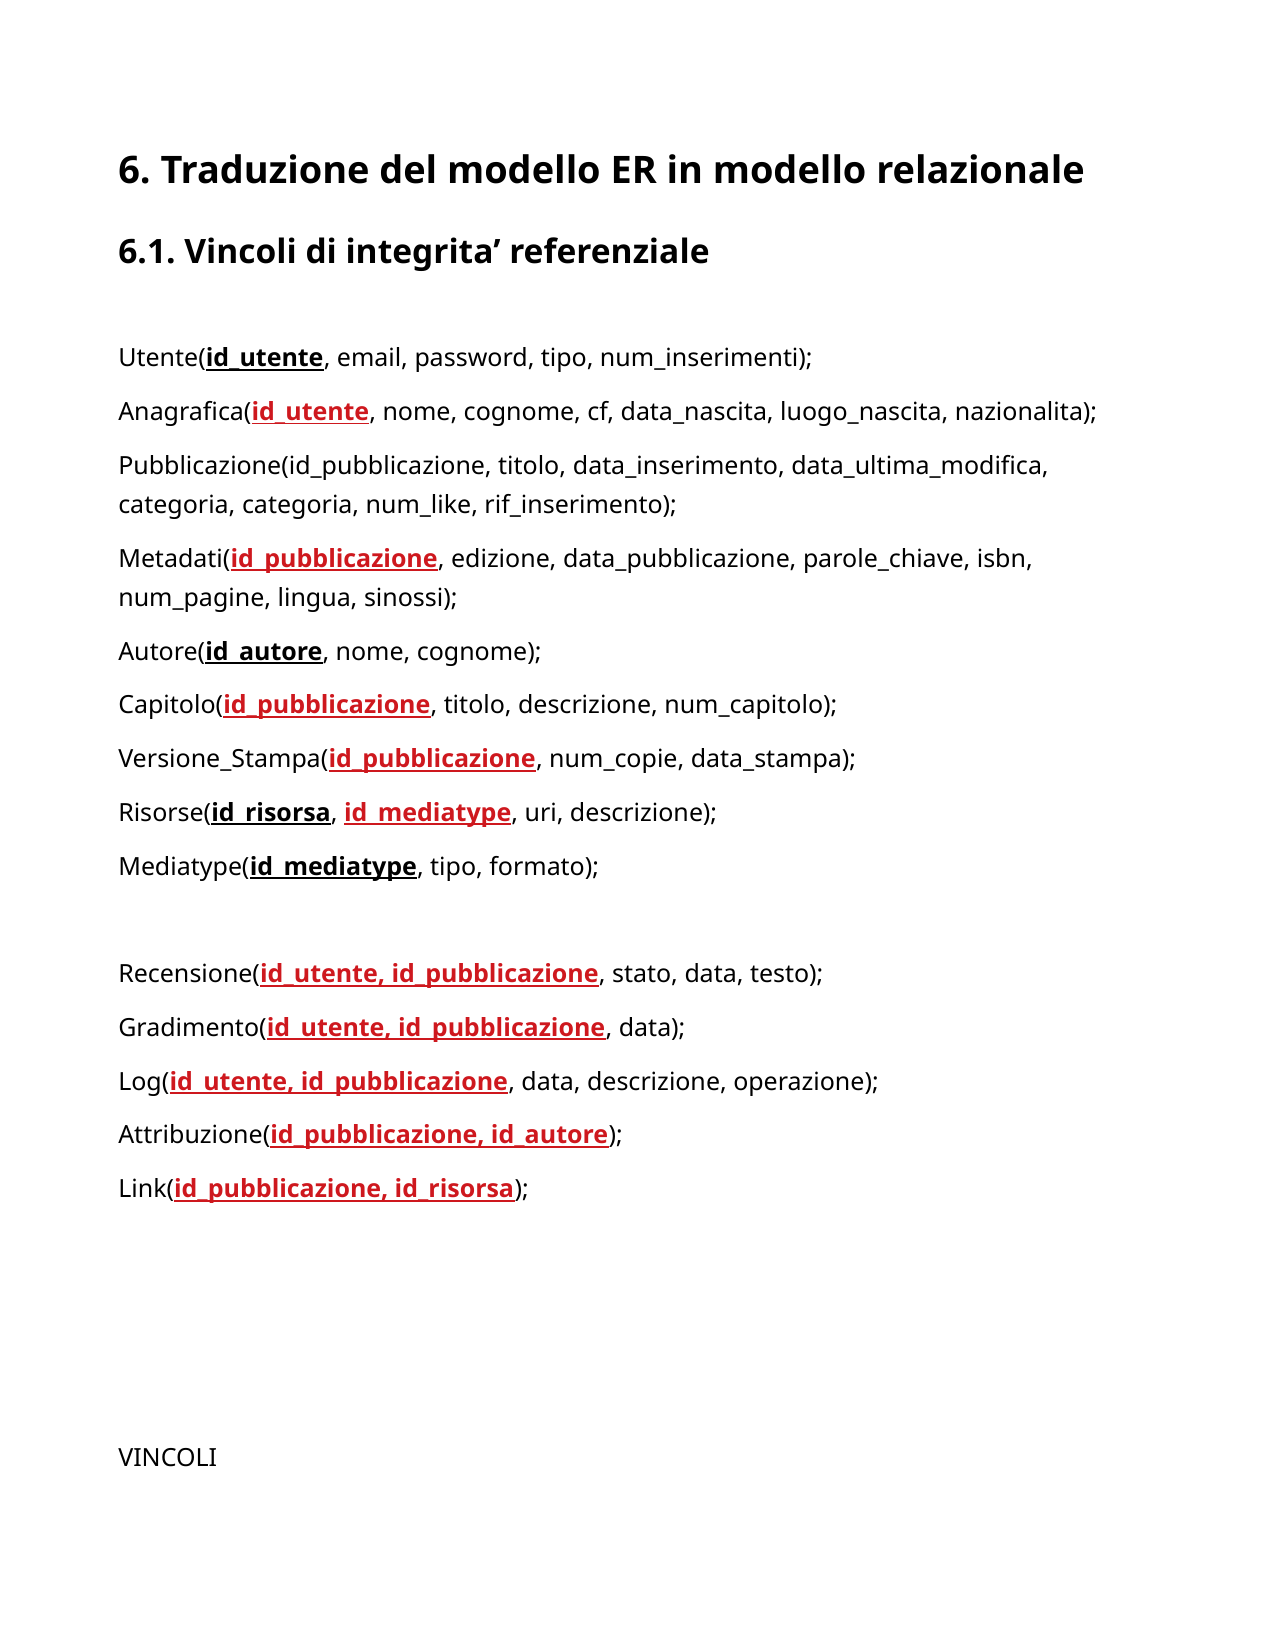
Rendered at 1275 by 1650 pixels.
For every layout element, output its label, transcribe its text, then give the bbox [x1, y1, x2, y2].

text Metadati(id_pubblicazione, edizione, data_pubblicazione, parole_chiave, isbn, num_pagine, lingua, sinossi); [118, 541, 1157, 614]
text Risorse(id_risorsa, id_mediatype, uri, descrizione); [118, 795, 1157, 829]
text VINCOLI [118, 1440, 1157, 1474]
subtitle 6.1. Vincoli di integrita’ referenziale [118, 228, 1157, 274]
text Mediatype(id_mediatype, tipo, formato); [118, 848, 1157, 882]
text Log(id_utente, id_pubblicazione, data, descrizione, operazione); [118, 1063, 1157, 1097]
text Anagrafica(id_utente, nome, cognome, cf, data_nascita, luogo_nascita, nazionalita); [118, 394, 1157, 428]
text Gradimento(id_utente, id_pubblicazione, data); [118, 1010, 1157, 1044]
text Pubblicazione(id_pubblicazione, titolo, data_inserimento, data_ultima_modifica, categoria, categoria, num_like, rif_inserimento); [118, 448, 1157, 521]
text Utente(id_utente, email, password, tipo, num_inserimenti); [118, 340, 1157, 374]
text Recensione(id_utente, id_pubblicazione, stato, data, testo); [118, 956, 1157, 990]
text Link(id_pubblicazione, id_risorsa); [118, 1171, 1157, 1205]
text Attribuzione(id_pubblicazione, id_autore); [118, 1117, 1157, 1151]
text Autore(id_autore, nome, cognome); [118, 633, 1157, 667]
text Versione_Stampa(id_pubblicazione, num_copie, data_stampa); [118, 741, 1157, 775]
text Capitolo(id_pubblicazione, titolo, descrizione, num_capitolo); [118, 687, 1157, 721]
subtitle 6. Traduzione del modello ER in modello relazionale [118, 143, 1157, 195]
